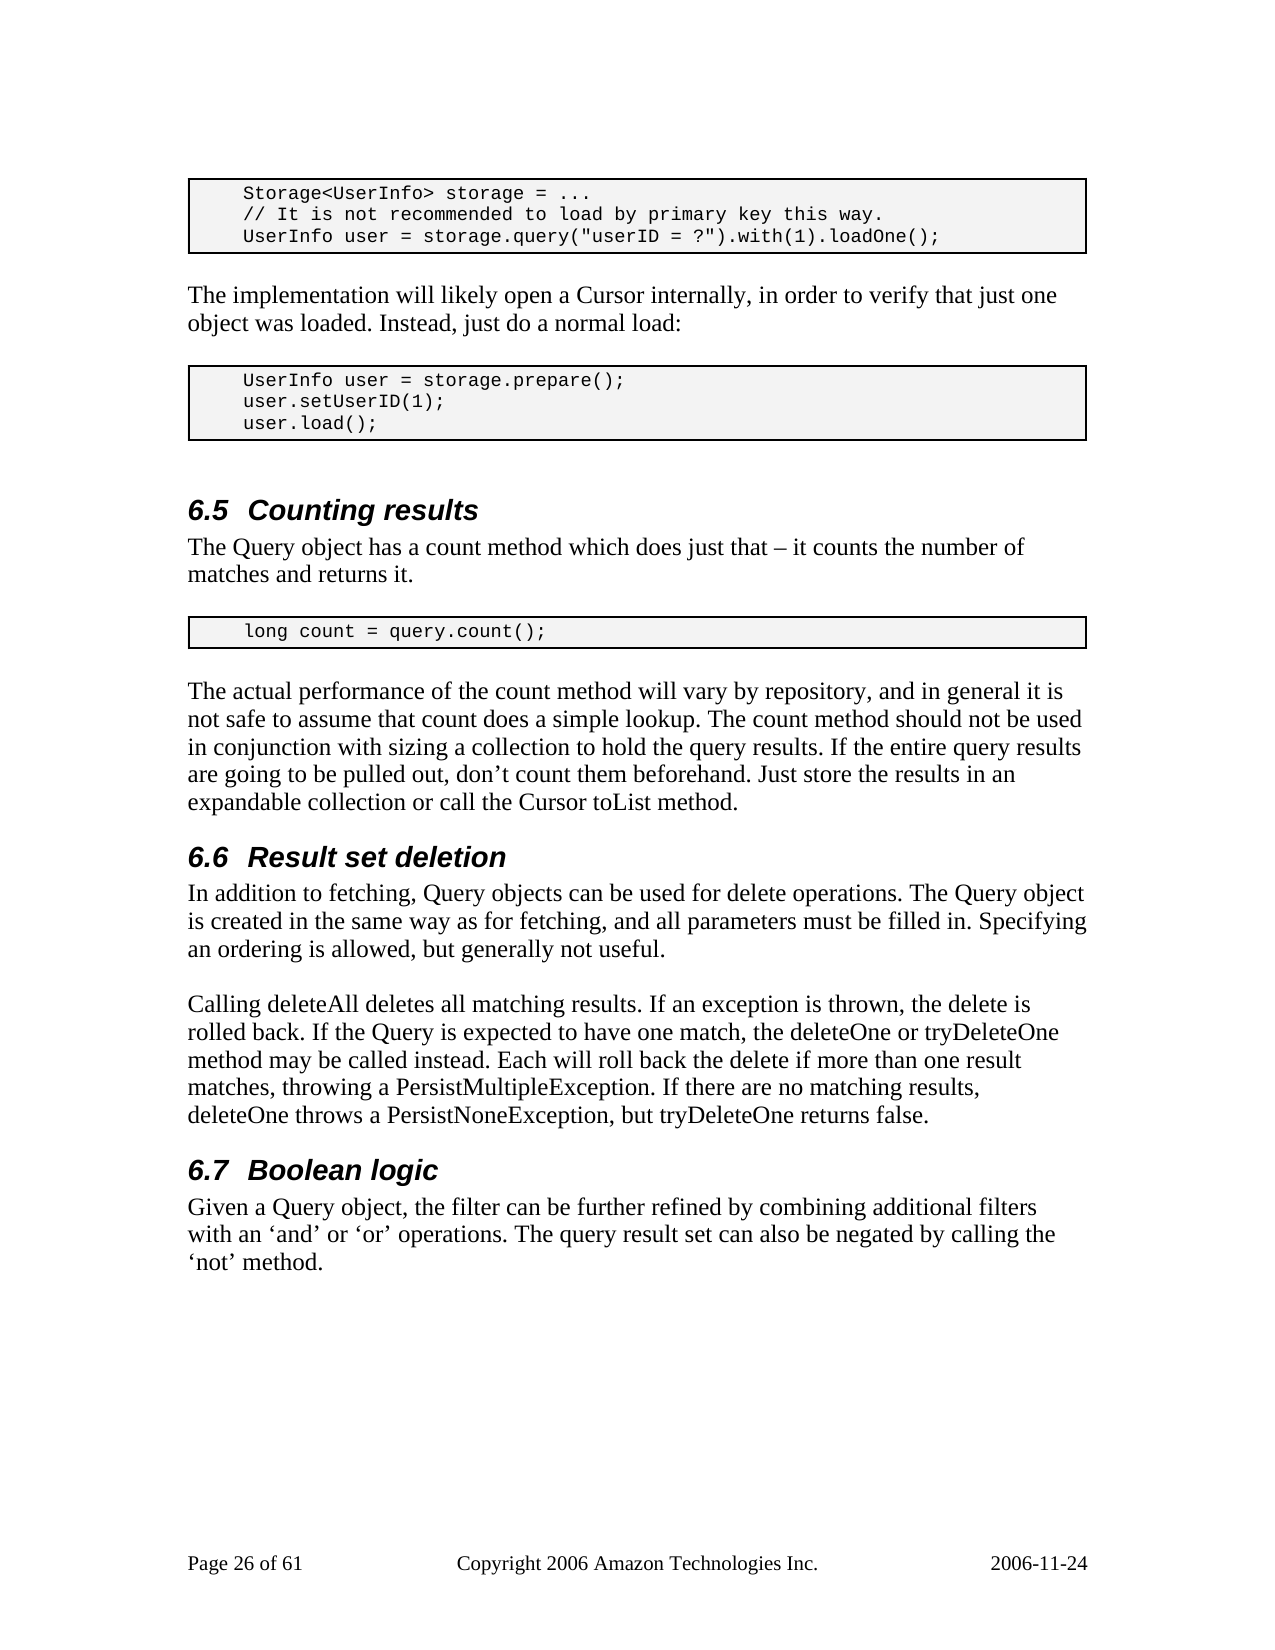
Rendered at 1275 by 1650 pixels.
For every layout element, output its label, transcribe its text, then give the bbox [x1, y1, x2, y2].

text The actual performance of the count method will vary by repository, and in general it is not safe to assume that count does a simple lookup. The count method should not be used in conjunction with sizing a collection to hold the query results. If the entire query results are going to be pulled out, don’t count them beforehand. Just store the results in an expandable collection or call the Cursor toList method. [187, 677, 1087, 816]
text long count = query.count(); [190, 618, 1085, 647]
text UserInfo user = storage.query("userID = ?").with(1).loadOne(); [190, 220, 1085, 252]
text Given a Query object, the filter can be further refined by combining additional filters with an ‘and’ or ‘or’ operations. The query result set can also be negated by calling the ‘not’ method. [187, 1193, 1087, 1276]
subtitle Boolean logic [187, 1154, 1087, 1187]
text user.setUserID(1); [190, 386, 1085, 407]
text Calling deleteAll deletes all matching results. If an exception is thrown, the delete is rolled back. If the Query is expected to have one match, the deleteOne or tryDeleteOne method may be called instead. Each will roll back the delete if more than one result matches, throwing a PersistMultipleException. If there are no matching results, deleteOne throws a PersistNoneException, but tryDeleteOne returns false. [187, 990, 1087, 1129]
text UserInfo user = storage.prepare(); [190, 367, 1085, 386]
text In addition to fetching, Query objects can be used for delete operations. The Query object is created in the same way as for fetching, and all parameters must be filled in. Specifying an ordering is allowed, but generally not useful. [187, 879, 1087, 963]
text // It is not recommended to load by primary key this way. [190, 199, 1085, 220]
subtitle Counting results [187, 494, 1087, 526]
text The Query object has a count method which does just that – it counts the number of matches and returns it. [187, 533, 1087, 588]
text user.load(); [190, 407, 1085, 439]
subtitle Result set deletion [187, 841, 1087, 873]
text Storage<UserInfo> storage = ... [190, 180, 1085, 199]
text The implementation will likely open a Cursor internally, in order to verify that just one object was loaded. Instead, just do a normal load: [187, 282, 1087, 337]
